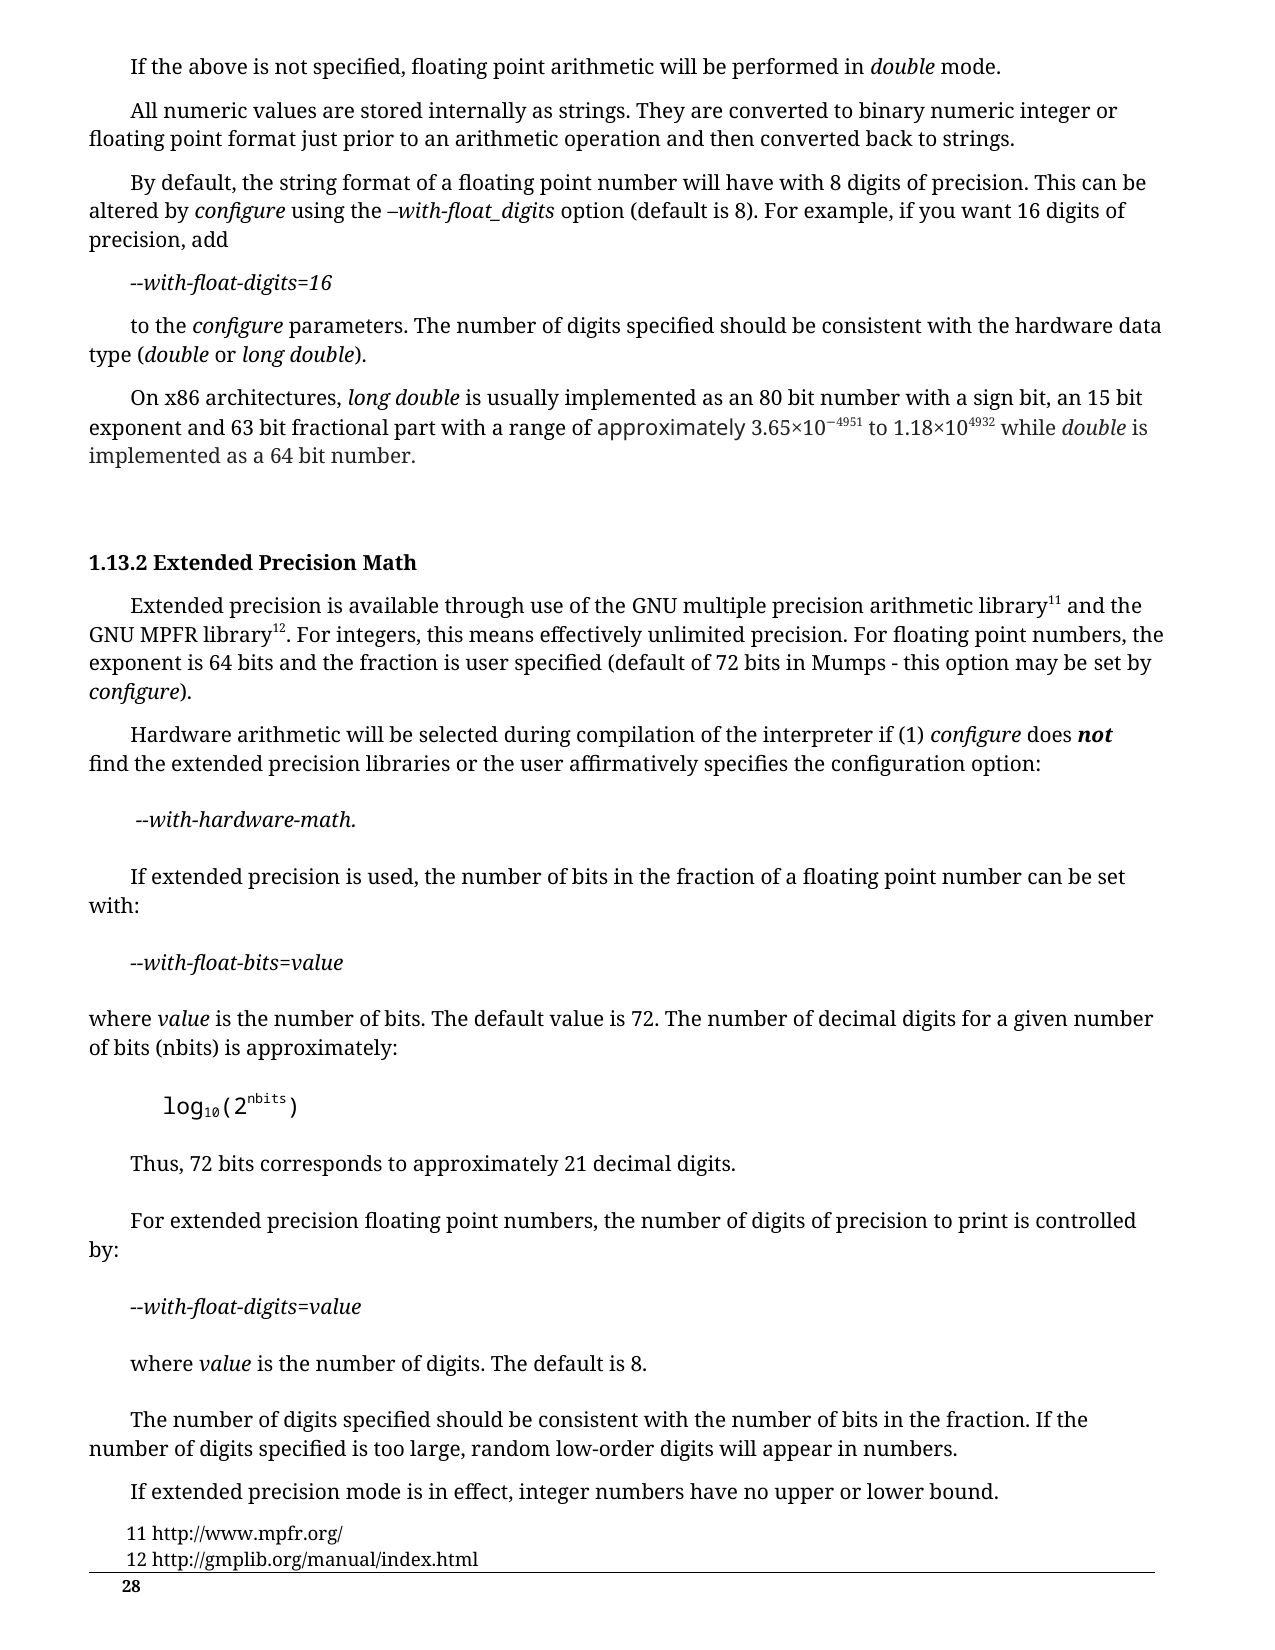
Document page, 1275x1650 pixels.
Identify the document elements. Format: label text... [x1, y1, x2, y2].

text to the configure parameters. The number of digits specified should be consistent with the hardware data type (double or long double). [88, 312, 1170, 368]
text --with-hardware-math. [88, 806, 1155, 834]
text If extended precision is used, the number of bits in the fraction of a floating point number can be set with: [88, 862, 1155, 919]
text http://gmplib.org/manual/index.html [88, 1546, 1155, 1572]
text --with-float-digits=16 [88, 268, 1170, 297]
text The number of digits specified should be consistent with the number of bits in the fraction. If the number of digits specified is too large, random low-order digits will appear in numbers. [88, 1406, 1170, 1462]
text Extended precision is available through use of the GNU multiple precision arithmetic library and the GNU MPFR library. For integers, this means effectively unlimited precision. For floating point numbers, the exponent is 64 bits and the fraction is user specified (default of 72 bits in Mumps - this option may be set by configure). [88, 591, 1170, 705]
text log10(2nbits) [88, 1090, 1170, 1121]
text By default, the string format of a floating point number will have with 8 digits of precision. This can be altered by configure using the –with-float_digits option (default is 8). For example, if you want 16 digits of precision, add [88, 168, 1170, 253]
text Thus, 72 bits corresponds to approximately 21 decimal digits. [88, 1149, 1155, 1178]
text If extended precision mode is in effect, integer numbers have no upper or lower bound. [88, 1477, 1170, 1506]
subtitle Extended Precision Math [88, 548, 1170, 576]
text --with-float-digits=value [88, 1292, 1155, 1320]
text Hardware arithmetic will be selected during compilation of the interpreter if (1) configure does not find the extended precision libraries or the user affirmatively specifies the configuration option: [88, 720, 1155, 777]
text http://www.mpfr.org/ [88, 1521, 1155, 1546]
text For extended precision floating point numbers, the number of digits of precision to print is controlled by: [88, 1206, 1155, 1263]
text All numeric values are stored internally as strings. They are converted to binary numeric integer or floating point format just prior to an arithmetic operation and then converted back to strings. [88, 96, 1170, 153]
text --with-float-bits=value where value is the number of bits. The default value is 72. The number of decimal digits for a given number of bits (nbits) is approximately: [88, 948, 1155, 1061]
text On x86 architectures, long double is usually implemented as an 80 bit number with a sign bit, an 15 bit exponent and 63 bit fractional part with a range of approximately 3.65×10−4951 to 1.18×104932 while double is implemented as a 64 bit number. [88, 383, 1170, 470]
text where value is the number of digits. The default is 8. [88, 1349, 1155, 1377]
text If the above is not specified, floating point arithmetic will be performed in double mode. [88, 52, 1170, 81]
